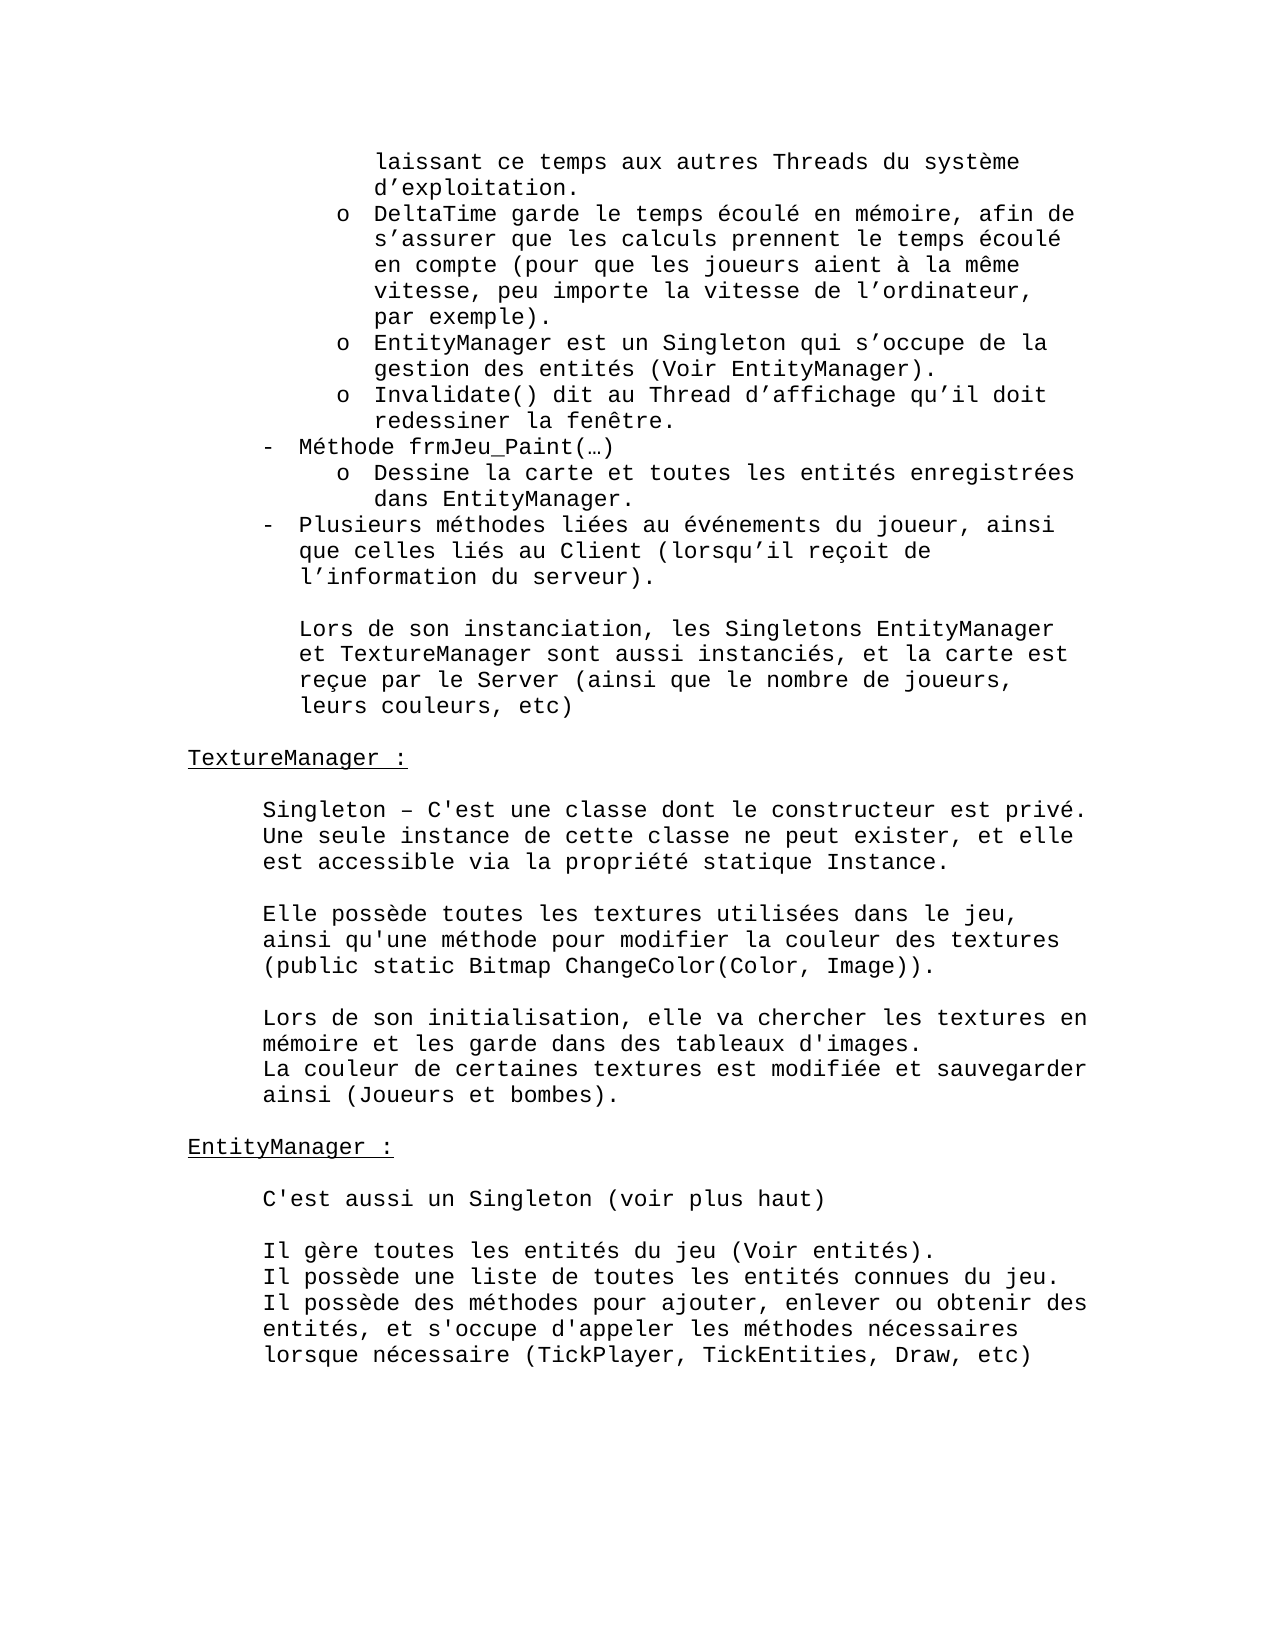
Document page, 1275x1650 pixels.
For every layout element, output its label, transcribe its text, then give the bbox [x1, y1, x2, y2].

list La couleur de certaines textures est modifiée et sauvegarder ainsi (Joueurs et bombes). [187, 1058, 1087, 1110]
list DeltaTime garde le temps écoulé en mémoire, afin de s’assurer que les calculs prennent le temps écoulé en compte (pour que les joueurs aient à la même vitesse, peu importe la vitesse de l’ordinateur, par exemple). [336, 202, 1087, 332]
list TextureManager : [187, 747, 1087, 772]
list Dessine la carte et toutes les entités enregistrées dans EntityManager. [336, 461, 1087, 513]
list EntityManager est un Singleton qui s’occupe de la gestion des entités (Voir EntityManager). [336, 332, 1087, 383]
list C'est aussi un Singleton (voir plus haut) [187, 1187, 1087, 1213]
list laissant ce temps aux autres Threads du système d’exploitation. [336, 150, 1087, 202]
list Il possède des méthodes pour ajouter, enlever ou obtenir des entités, et s'occupe d'appeler les méthodes nécessaires [187, 1291, 1087, 1343]
list Il possède une liste de toutes les entités connues du jeu. [187, 1265, 1087, 1291]
list Elle possède toutes les textures utilisées dans le jeu, ainsi qu'une méthode pour modifier la couleur des textures [187, 902, 1087, 954]
list Méthode frmJeu_Paint(…) [261, 435, 1087, 461]
list Plusieurs méthodes liées au événements du joueur, ainsi que celles liés au Client (lorsqu’il reçoit de l’information du serveur). [261, 513, 1087, 591]
list Invalidate() dit au Thread d’affichage qu’il doit redessiner la fenêtre. [336, 383, 1087, 435]
list EntityManager : [187, 1136, 1087, 1162]
list (public static Bitmap ChangeColor(Color, Image)). [187, 954, 1087, 980]
list Lors de son instanciation, les Singletons EntityManager et TextureManager sont aussi instanciés, et la carte est reçue par le Server (ainsi que le nombre de joueurs, leurs couleurs, etc) [261, 617, 1087, 721]
list Lors de son initialisation, elle va chercher les textures en mémoire et les garde dans des tableaux d'images. [187, 1006, 1087, 1058]
list Il gère toutes les entités du jeu (Voir entités). [187, 1239, 1087, 1265]
list lorsque nécessaire (TickPlayer, TickEntities, Draw, etc) [187, 1343, 1087, 1369]
list Singleton – C'est une classe dont le constructeur est privé. Une seule instance de cette classe ne peut exister, et elle est accessible via la propriété statique Instance. [187, 798, 1087, 876]
